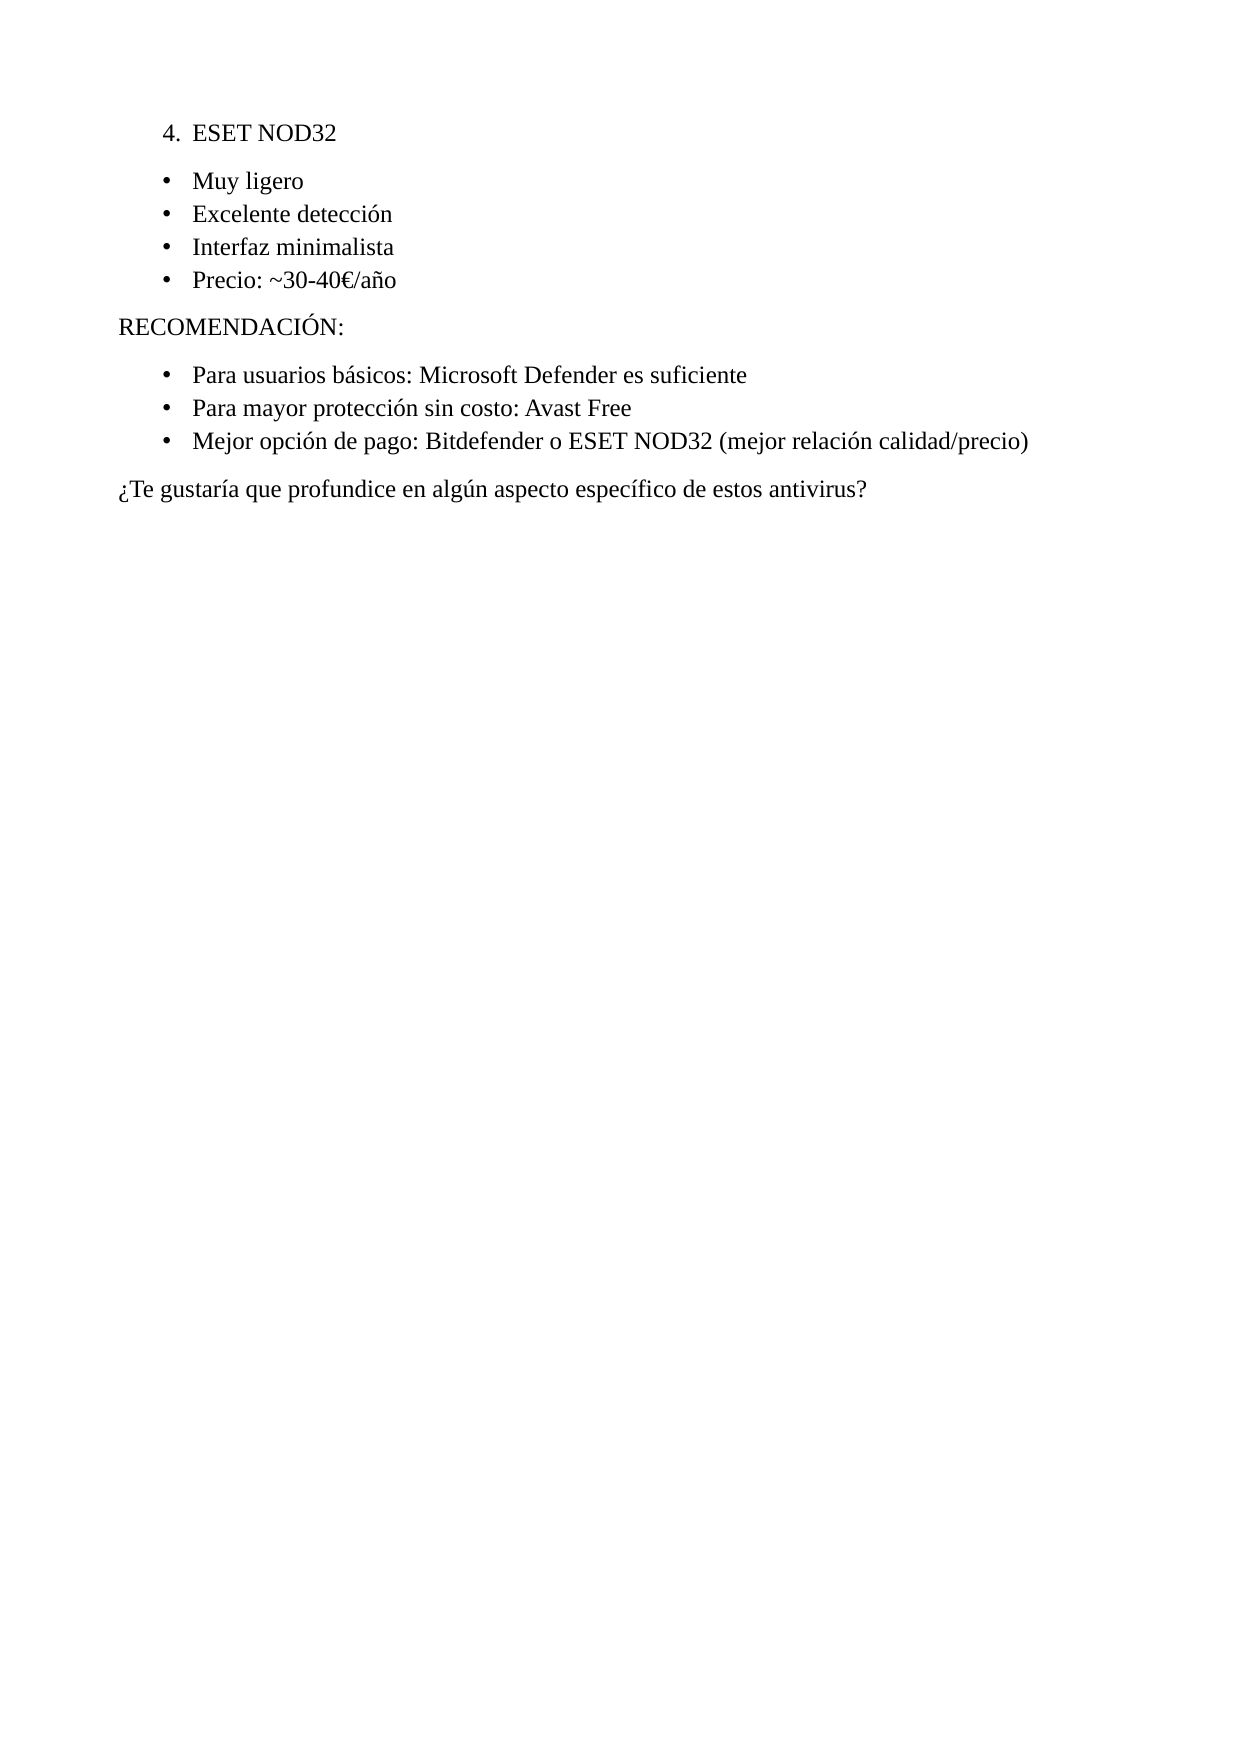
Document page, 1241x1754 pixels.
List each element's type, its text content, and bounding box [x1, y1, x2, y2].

text RECOMENDACIÓN: [118, 312, 1122, 341]
list Para usuarios básicos: Microsoft Defender es suficiente [162, 360, 1122, 389]
list Interfaz minimalista [162, 232, 1122, 261]
list Precio: ~30-40€/año [162, 265, 1122, 293]
list Mejor opción de pago: Bitdefender o ESET NOD32 (mejor relación calidad/precio) [162, 426, 1122, 455]
list Excelente detección [162, 199, 1122, 227]
list Muy ligero [162, 166, 1122, 194]
list ESET NOD32 [162, 118, 1122, 147]
text ¿Te gustaría que profundice en algún aspecto específico de estos antivirus? [118, 474, 1122, 502]
list Para mayor protección sin costo: Avast Free [162, 393, 1122, 422]
